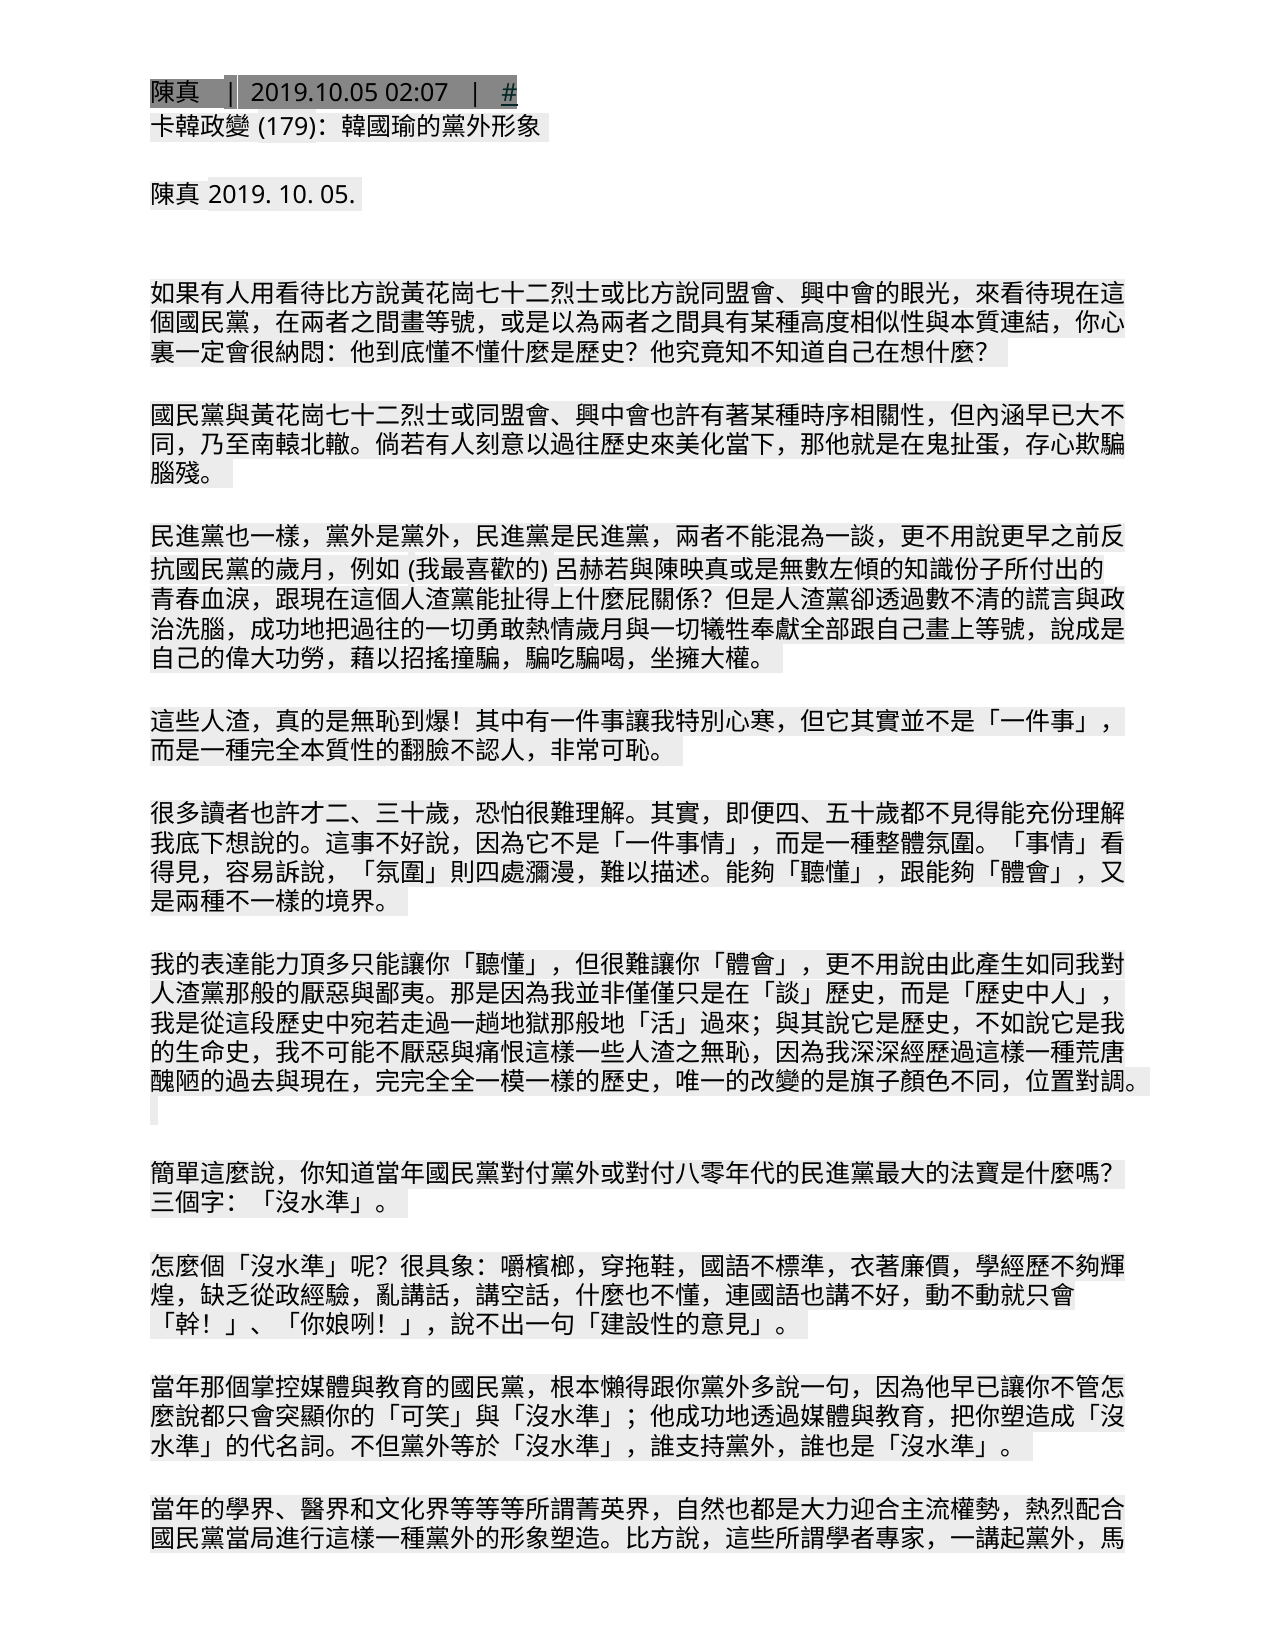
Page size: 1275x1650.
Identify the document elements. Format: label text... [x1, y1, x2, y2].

text 卡韓政變 (179)：韓國瑜的黨外形象 陳真 2019. 10. 05. 如果有人用看待比方說黃花崗七十二烈士或比方說同盟會、興中會的眼光，來看待現在這個國民黨，在兩者之間畫等號，或是以為兩者之間具有某種高度相似性與本質連結，你心裏一定會很納悶：他到底懂不懂什麼是歷史？他究竟知不知道自己在想什麼？ 國民黨與黃花崗七十二烈士或同盟會、興中會也許有著某種時序相關性，但內涵早已大不同，乃至南轅北轍。倘若有人刻意以過往歷史來美化當下，那他就是在鬼扯蛋，存心欺騙腦殘。 民進黨也一樣，黨外是黨外，民進黨是民進黨，兩者不能混為一談，更不用說更早之前反抗國民黨的歲月，例如 (我最喜歡的) 呂赫若與陳映真或是無數左傾的知識份子所付出的青春血淚，跟現在這個人渣黨能扯得上什麼屁關係？但是人渣黨卻透過數不清的謊言與政治洗腦，成功地把過往的一切勇敢熱情歲月與一切犧牲奉獻全部跟自己畫上等號，說成是自己的偉大功勞，藉以招搖撞騙，騙吃騙喝，坐擁大權。 這些人渣，真的是無恥到爆！其中有一件事讓我特別心寒，但它其實並不是「一件事」，而是一種完全本質性的翻臉不認人，非常可恥。 很多讀者也許才二、三十歲，恐怕很難理解。其實，即便四、五十歲都不見得能充份理解我底下想說的。這事不好說，因為它不是「一件事情」，而是一種整體氛圍。「事情」看得見，容易訴說，「氛圍」則四處瀰漫，難以描述。能夠「聽懂」，跟能夠「體會」，又是兩種不一樣的境界。 我的表達能力頂多只能讓你「聽懂」，但很難讓你「體會」，更不用說由此產生如同我對人渣黨那般的厭惡與鄙夷。那是因為我並非僅僅只是在「談」歷史，而是「歷史中人」，我是從這段歷史中宛若走過一趟地獄那般地「活」過來；與其說它是歷史，不如說它是我的生命史，我不可能不厭惡與痛恨這樣一些人渣之無恥，因為我深深經歷過這樣一種荒唐醜陋的過去與現在，完完全全一模一樣的歷史，唯一的改變的是旗子顏色不同，位置對調。 簡單這麼說，你知道當年國民黨對付黨外或對付八零年代的民進黨最大的法寶是什麼嗎？三個字：「沒水準」。 怎麼個「沒水準」呢？很具象：嚼檳榔，穿拖鞋，國語不標準，衣著廉價，學經歷不夠輝煌，缺乏從政經驗，亂講話，講空話，什麼也不懂，連國語也講不好，動不動就只會「幹！」、「你娘咧！」，說不出一句「建設性的意見」。 當年那個掌控媒體與教育的國民黨，根本懶得跟你黨外多說一句，因為他早已讓你不管怎麼說都只會突顯你的「可笑」與「沒水準」；他成功地透過媒體與教育，把你塑造成「沒水準」的代名詞。不但黨外等於「沒水準」，誰支持黨外，誰也是「沒水準」。 當年的學界、醫界和文化界等等等所謂菁英界，自然也都是大力迎合主流權勢，熱烈配合國民黨當局進行這樣一種黨外的形象塑造。比方說，這些所謂學者專家，一講起黨外，馬上就會流露出一種鄙夷，鄙夷你「沒水準」，說你黨外只會「謾罵」，說你「沒有建設性意見、「非理性」等等。 可別小看「只會批評、謾罵」或「沒有建設性意見」如此乍看平常的一句話，光是這樣一句話就足以把你黨外整個打趴在地數十年。 另一方面，電視或報紙則每天不斷放送類似的「沒水準」訊息，故意塑造黨外群眾的特定形象，比方說「齜牙裂嘴破口大罵」的「瘋狂偏激、非理性」形象，「穿拖鞋、嚼檳榔」的魯蛇形象，「亂丟垃圾」的不文明形象，「吵吵鬧鬧只會聚眾造勢」的傷害社會秩序形象，「台灣國語」的沒文化形象、「喜歡罵幹你娘」的低級下流形象...等等等。 特別是魯蛇們連國語都講不好，講不文雅，讓女孩子最瞧不起了，還想講什政見呢？草包滾一邊去吧！別丟人現眼了！沒有耀眼的學經歷，連一點從政經歷也沒有，什麼也不懂，只會「批評、謾罵」，這樣的「草包水準」也想參加選舉，真是笑死人了。 學生或年輕一代就更不用說了。不管怎麼改朝換代，這些人始終是主流政治勢力的忠貞部隊，整個校園找不到一個黨外支持者，因為支持黨外根本就是一件很丟臉很沒水準很低級很沒理性的事。當然，仍然會有極少數支持者，但他們通常只敢暗中支持，一旦來到明亮處就照樣大喊國民黨萬歲，蔣公萬歲。 但是，國民黨後來慢慢在「草包抹黑策略」這一點上吃了大虧，因為這些長年被污名化的販夫走卒黨外支持者開始集結反抗。比方說，我記得民進黨剛建黨那一年 (1986年)，提名兩個電信局基層員工，叫做王聰松和徐美英，完全名不見經傳，是真正意義上的勞工，結果卻居然完成不可能的任務，一舉擊敗在過去根本不可能被打敗的國民黨勞工團體候選人 (必定是一些真權貴、假勞工)。 民進黨食髓知味，於是在各項選舉中開始強調所謂「草根路線」，強調「與基層民眾站在一起」；一些檯面人物明明不具備半點草根氣息，但是為了騙選票，於是就學著在群眾大會上罵「國民黨，我幹你娘咧」，讓群眾視你為同類；或是故意把自己的名字改成「阿X」。例如，我念大學時，幾次在群眾大會底下當聽眾，卻被點名上台對群眾講話，我竟然被主持人稱呼為「阿真仔」或甚至是「咱阿真仔」，以示草根，以示親切。 大家懂我的意思吧？！當民進黨發現國民黨過去的「草包抹黑」策略已經逐漸失效時，便進行反操作，開始大力強調「草根力量」與「權貴」的對決！綠營參選人或政治人物往往會拼命表演自己是如何「草根」，如何「基層」，如何會罵「幹你娘」！往往故意用粗俗語言來取悅群眾，甚至發展出許多相關政治論述，推崇 (甚至神化) 基層民眾的偉大政治價值與存在意義，把民進黨塑造成一個「永遠跟弱勢者站在一起」、悲天憫人仁民愛物、充滿進步思維與理想主義色彩的政黨；真的是把弱勢者的偉大形象給捧上天了。 記得有一年，200幾年？我從英國短暫回台幾天，來到台中，看見國民黨的胡志強競選台中市長，路邊巨大的廣告看板上居然寫著「阿強」。我的天啊！阿強？！我還小強咧。國民黨顯然學乖了，再也不敢鄙視販夫走卒，並且努力想要拉近自己與基層民眾的距離。 我這文章要說的無恥是這樣：民進黨幾十年來就是透過基層民眾這些販夫走卒無怨無悔的熱情支持與捐款，才有可能壯大，才有可能有今天。當年，這個黨是如何抬舉弱勢者，如何神化販夫走卒崇高的政治中心地位，政治人物是如何在言行上把自己偽裝成販夫走卒的同類，如何仇視一切對之不敬的聲音，如今卻居然每天用所謂「土包子」、「草包」、「魯蛇」、「沒理性」、「沒水準」來鄙視韓粉，羞辱韓國瑜的支持者，說他們「水準不高」。你說這些人渣可不可恥？當自己大權在握，勝券在握，當所謂販夫走卒失去利用價值時，居然反過頭來羞辱、嘲笑這些當年被他們神化的人。 如果你還是無法體會我的恨，那你不妨想一想，假設「莫忘世人苦人多」的韓國瑜，在比方說20年後，撈了幾十億幾百億，像人渣黨那樣，女兒、兒子、孫子、侄子、太太、小舅子、小表哥、大表姊等等等，全都當上了國營事業的董事長或各部會首長與總經理等等等，然後卻開始嘲笑羞辱對手及其支持者是魯蛇草包，把充滿痛苦、生活艱難的基層民眾給污名化，對之充滿不屑。假設韓國瑜有一天變成這樣，你說你恨不恨？你說可不可恥？ (我不相信韓國瑜會變成那樣，就如同我相信我自己也永遠不可能鄙視所謂販夫走卒。為什麼？因為我知道人有真有假，我不會因為人渣黨之人性反覆而以為天下烏鴉一般黑。) [150, 109, 1125, 1553]
text 陳真 | 2019.10.05 02:07 | # [150, 75, 1125, 109]
